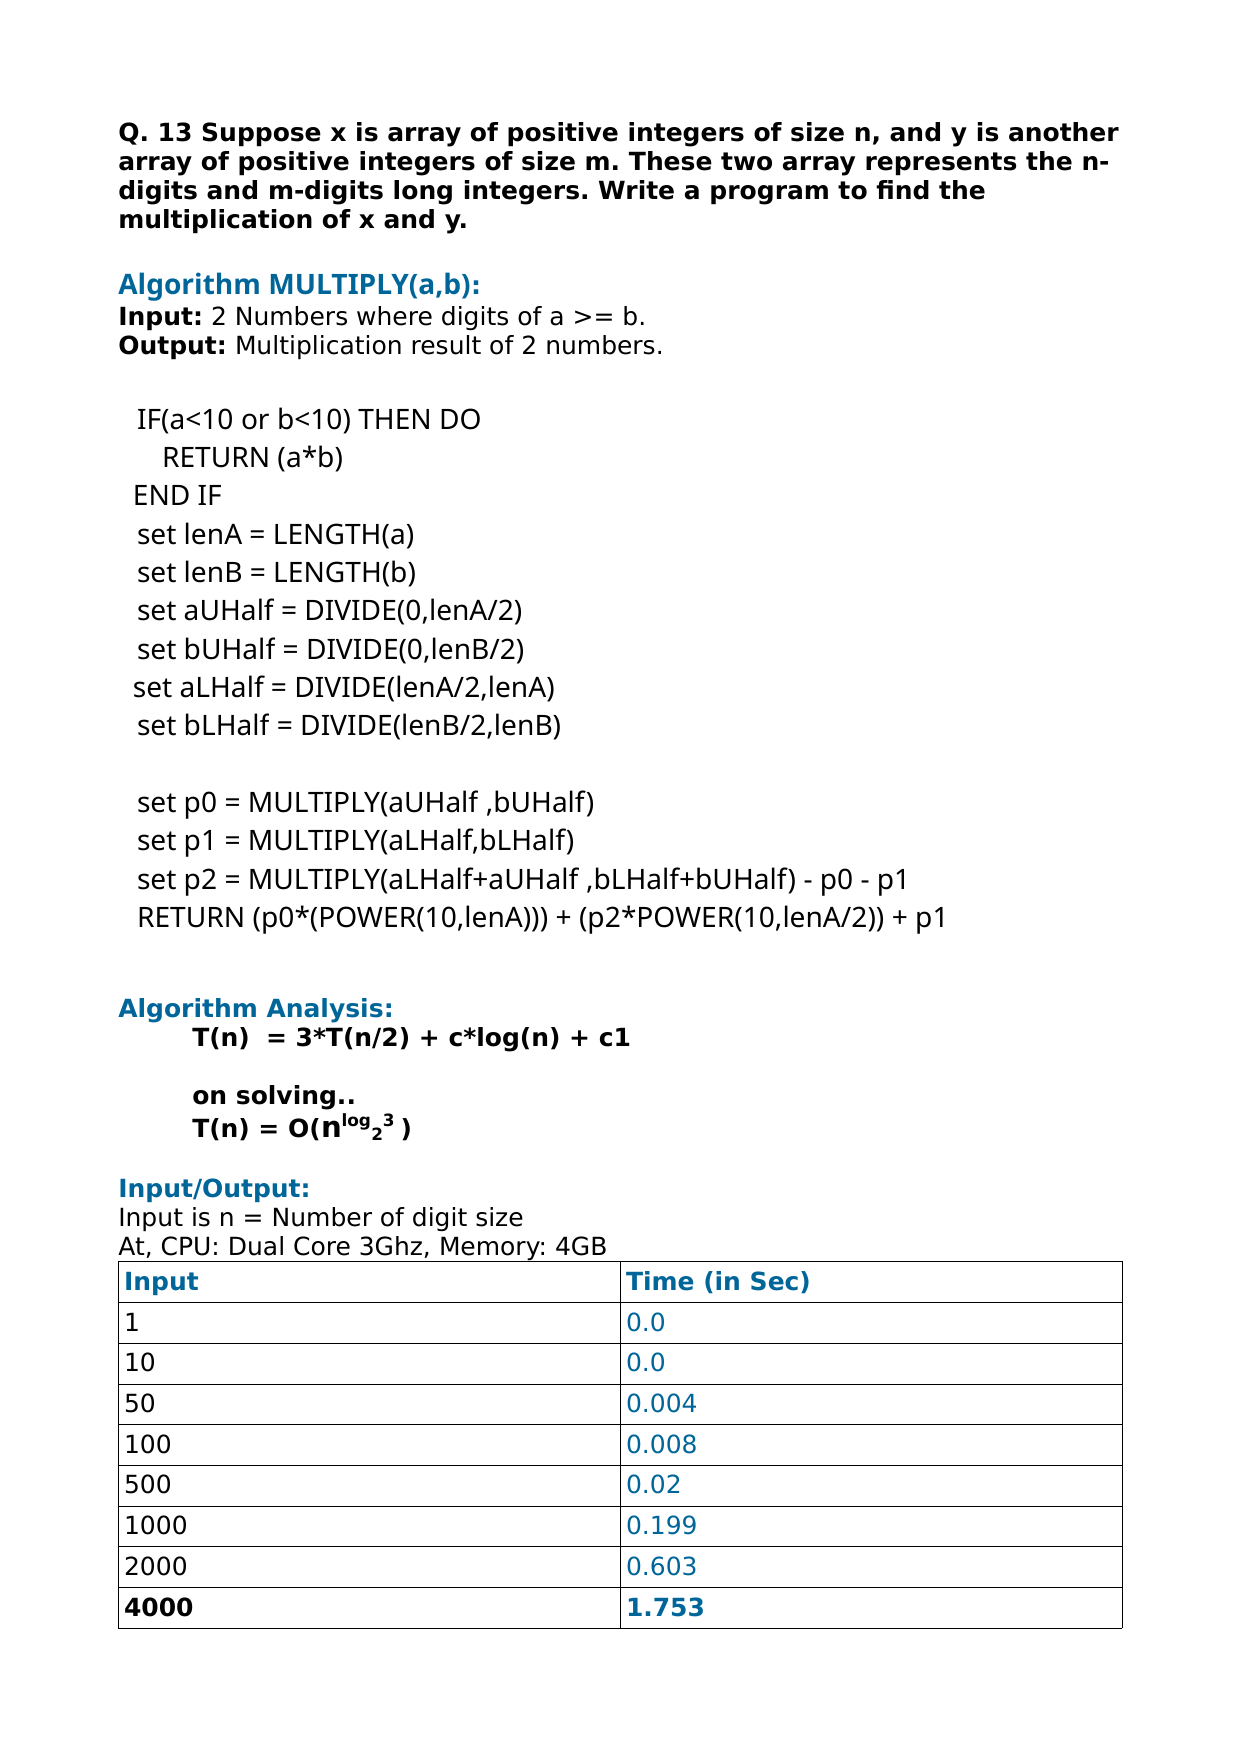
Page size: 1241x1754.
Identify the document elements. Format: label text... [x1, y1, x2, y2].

text RETURN (p0*(POWER(10,lenA))) + (p2*POWER(10,lenA/2)) + p1 [118, 897, 1122, 936]
text set bUHalf = DIVIDE(0,lenB/2) [118, 629, 1122, 667]
text Input is n = Number of digit size [118, 1203, 1122, 1232]
table_cell 1 [119, 1303, 620, 1343]
table_cell 0.199 [621, 1507, 1122, 1546]
table_cell 4000 [119, 1588, 620, 1628]
table_cell 2000 [119, 1547, 620, 1587]
table_header Input [119, 1262, 620, 1302]
text set p2 = MULTIPLY(aLHalf+aUHalf ,bLHalf+bUHalf) - p0 - p1 [118, 859, 1122, 897]
text IF(a<10 or b<10) THEN DO [118, 399, 1122, 437]
table_cell 0.603 [621, 1547, 1122, 1587]
table_cell 1.753 [621, 1588, 1122, 1628]
text Algorithm MULTIPLY(a,b): [118, 264, 1122, 302]
table_cell 1000 [119, 1507, 620, 1546]
text RETURN (a*b) [118, 437, 1122, 476]
table_cell 50 [119, 1385, 620, 1424]
table_cell 0.004 [621, 1385, 1122, 1424]
text Q. 13 Suppose x is array of positive integers of size n, and y is another array of positive integers of size m. These two array represents the n-digits and m-digits long integers. Write a program to find the multiplication of x and y. [118, 118, 1122, 235]
table_cell 100 [119, 1425, 620, 1465]
text set bLHalf = DIVIDE(lenB/2,lenB) [118, 706, 1122, 744]
text T(n) = 3*T(n/2) + c*log(n) + c1 [118, 1023, 1122, 1052]
text set lenA = LENGTH(a) [118, 514, 1122, 552]
text set p0 = MULTIPLY(aUHalf ,bUHalf) [118, 782, 1122, 821]
table_cell 0.02 [621, 1466, 1122, 1506]
table_header Time (in Sec) [621, 1262, 1122, 1302]
text END IF [118, 476, 1122, 514]
text Algorithm Analysis: [118, 994, 1122, 1023]
text T(n) = O(nlog23 ) [118, 1111, 1122, 1144]
table_cell 0.0 [621, 1344, 1122, 1383]
text At, CPU: Dual Core 3Ghz, Memory: 4GB [118, 1232, 1122, 1261]
table_cell 10 [119, 1344, 620, 1383]
text on solving.. [118, 1081, 1122, 1111]
text Input/Output: [118, 1174, 1122, 1203]
table_cell 0.008 [621, 1425, 1122, 1465]
text Output: Multiplication result of 2 numbers. [118, 331, 1122, 361]
text set p1 = MULTIPLY(aLHalf,bLHalf) [118, 821, 1122, 859]
text Input: 2 Numbers where digits of a >= b. [118, 302, 1122, 331]
text set aLHalf = DIVIDE(lenA/2,lenA) [118, 667, 1122, 706]
text set aUHalf = DIVIDE(0,lenA/2) [118, 591, 1122, 629]
text set lenB = LENGTH(b) [118, 552, 1122, 591]
table_cell 500 [119, 1466, 620, 1506]
table_cell 0.0 [621, 1303, 1122, 1343]
